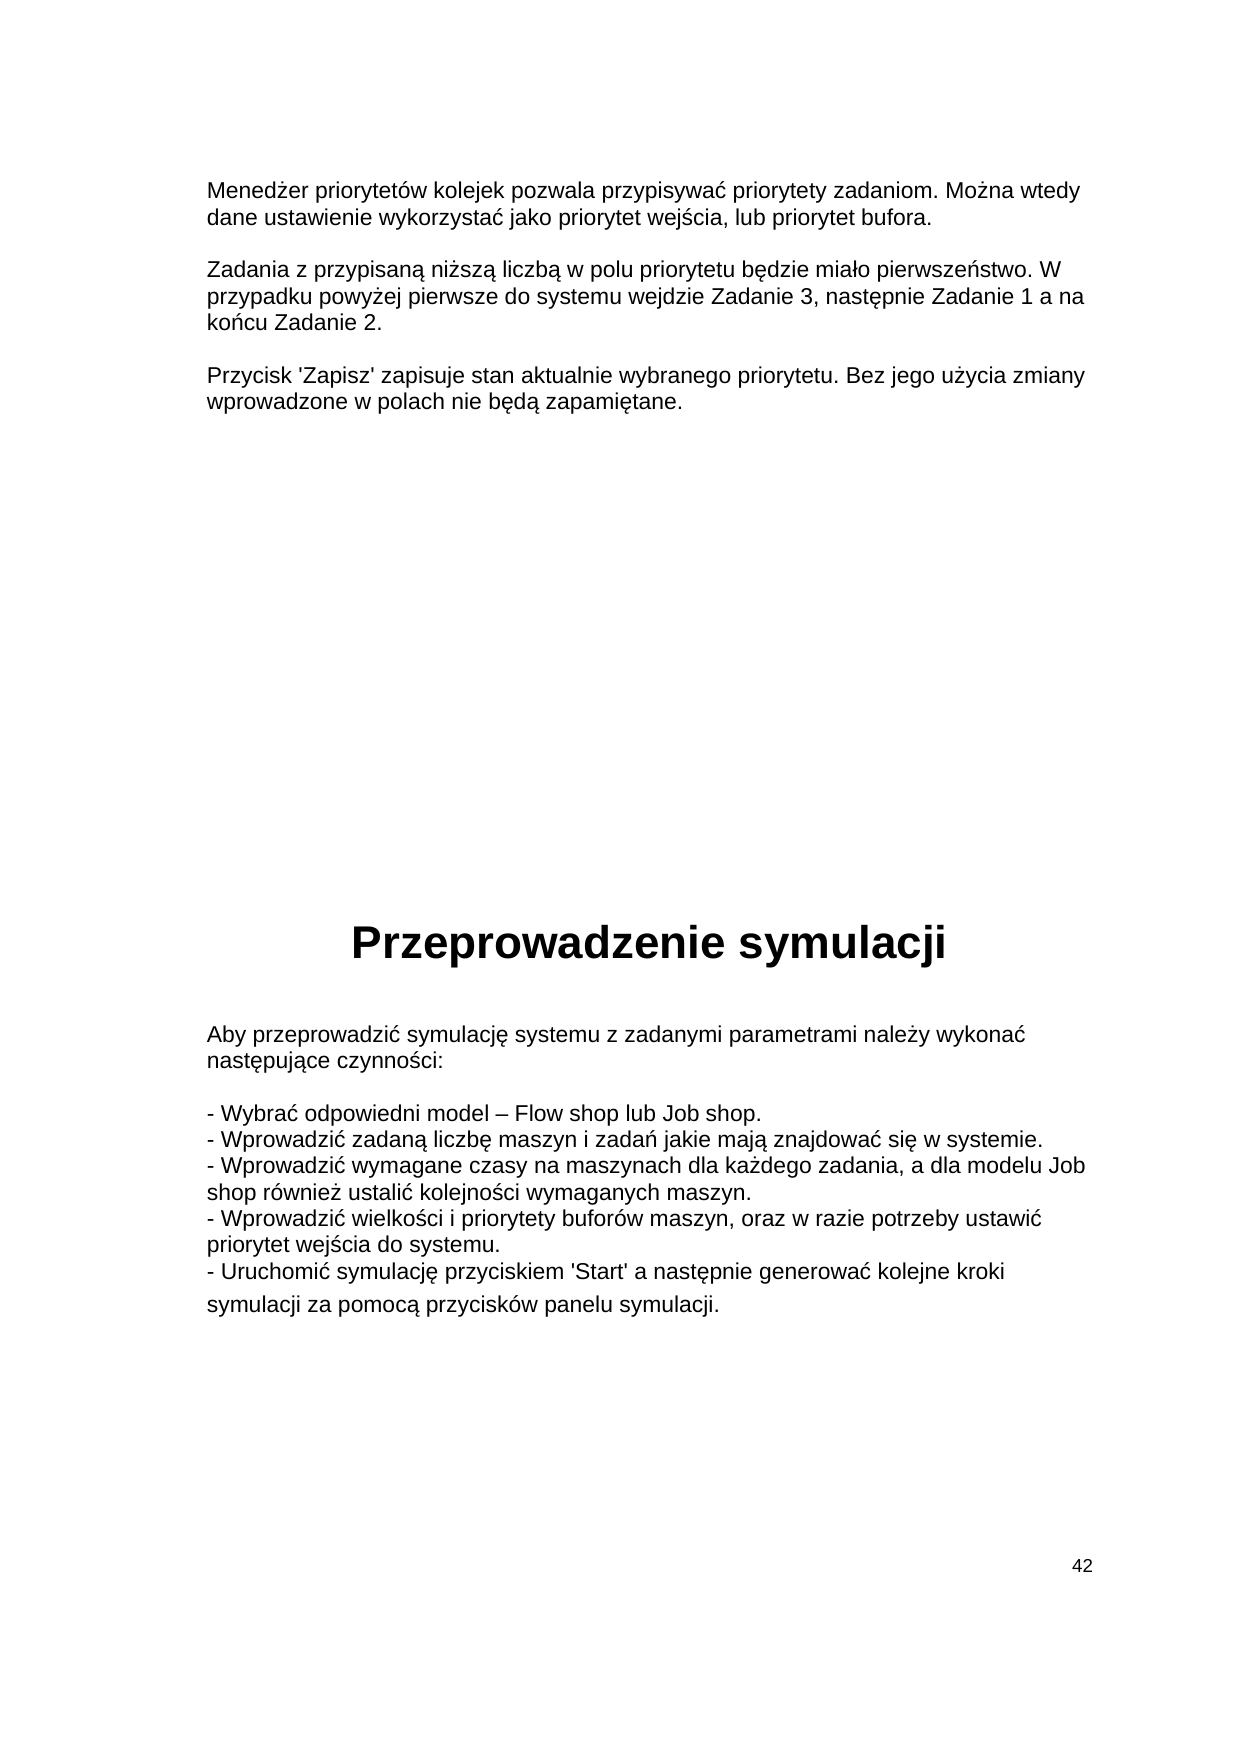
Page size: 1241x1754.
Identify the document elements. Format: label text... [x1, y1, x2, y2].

text - Wprowadzić wymagane czasy na maszynach dla każdego zadania, a dla modelu Job shop również ustalić kolejności wymaganych maszyn. [207, 1152, 1093, 1205]
text - Wybrać odpowiedni model – Flow shop lub Job shop. [207, 1099, 1093, 1126]
text Aby przeprowadzić symulację systemu z zadanymi parametrami należy wykonać następujące czynności: [207, 1021, 1093, 1073]
text - Wprowadzić zadaną liczbę maszyn i zadań jakie mają znajdować się w systemie. [207, 1126, 1093, 1152]
text Menedżer priorytetów kolejek pozwala przypisywać priorytety zadaniom. Można wtedy dane ustawienie wykorzystać jako priorytet wejścia, lub priorytet bufora. [207, 177, 1093, 230]
text - Uruchomić symulację przyciskiem 'Start' a następnie generować kolejne kroki symulacji za pomocą przycisków panelu symulacji. [207, 1258, 1093, 1317]
text Zadania z przypisaną niższą liczbą w polu priorytetu będzie miało pierwszeństwo. W przypadku powyżej pierwsze do systemu wejdzie Zadanie 3, następnie Zadanie 1 a na końcu Zadanie 2. [207, 256, 1093, 335]
text Przeprowadzenie symulacji [207, 915, 1093, 968]
text - Wprowadzić wielkości i priorytety buforów maszyn, oraz w razie potrzeby ustawić priorytet wejścia do systemu. [207, 1205, 1093, 1258]
text Przycisk 'Zapisz' zapisuje stan aktualnie wybranego priorytetu. Bez jego użycia zmiany wprowadzone w polach nie będą zapamiętane. [207, 362, 1093, 414]
